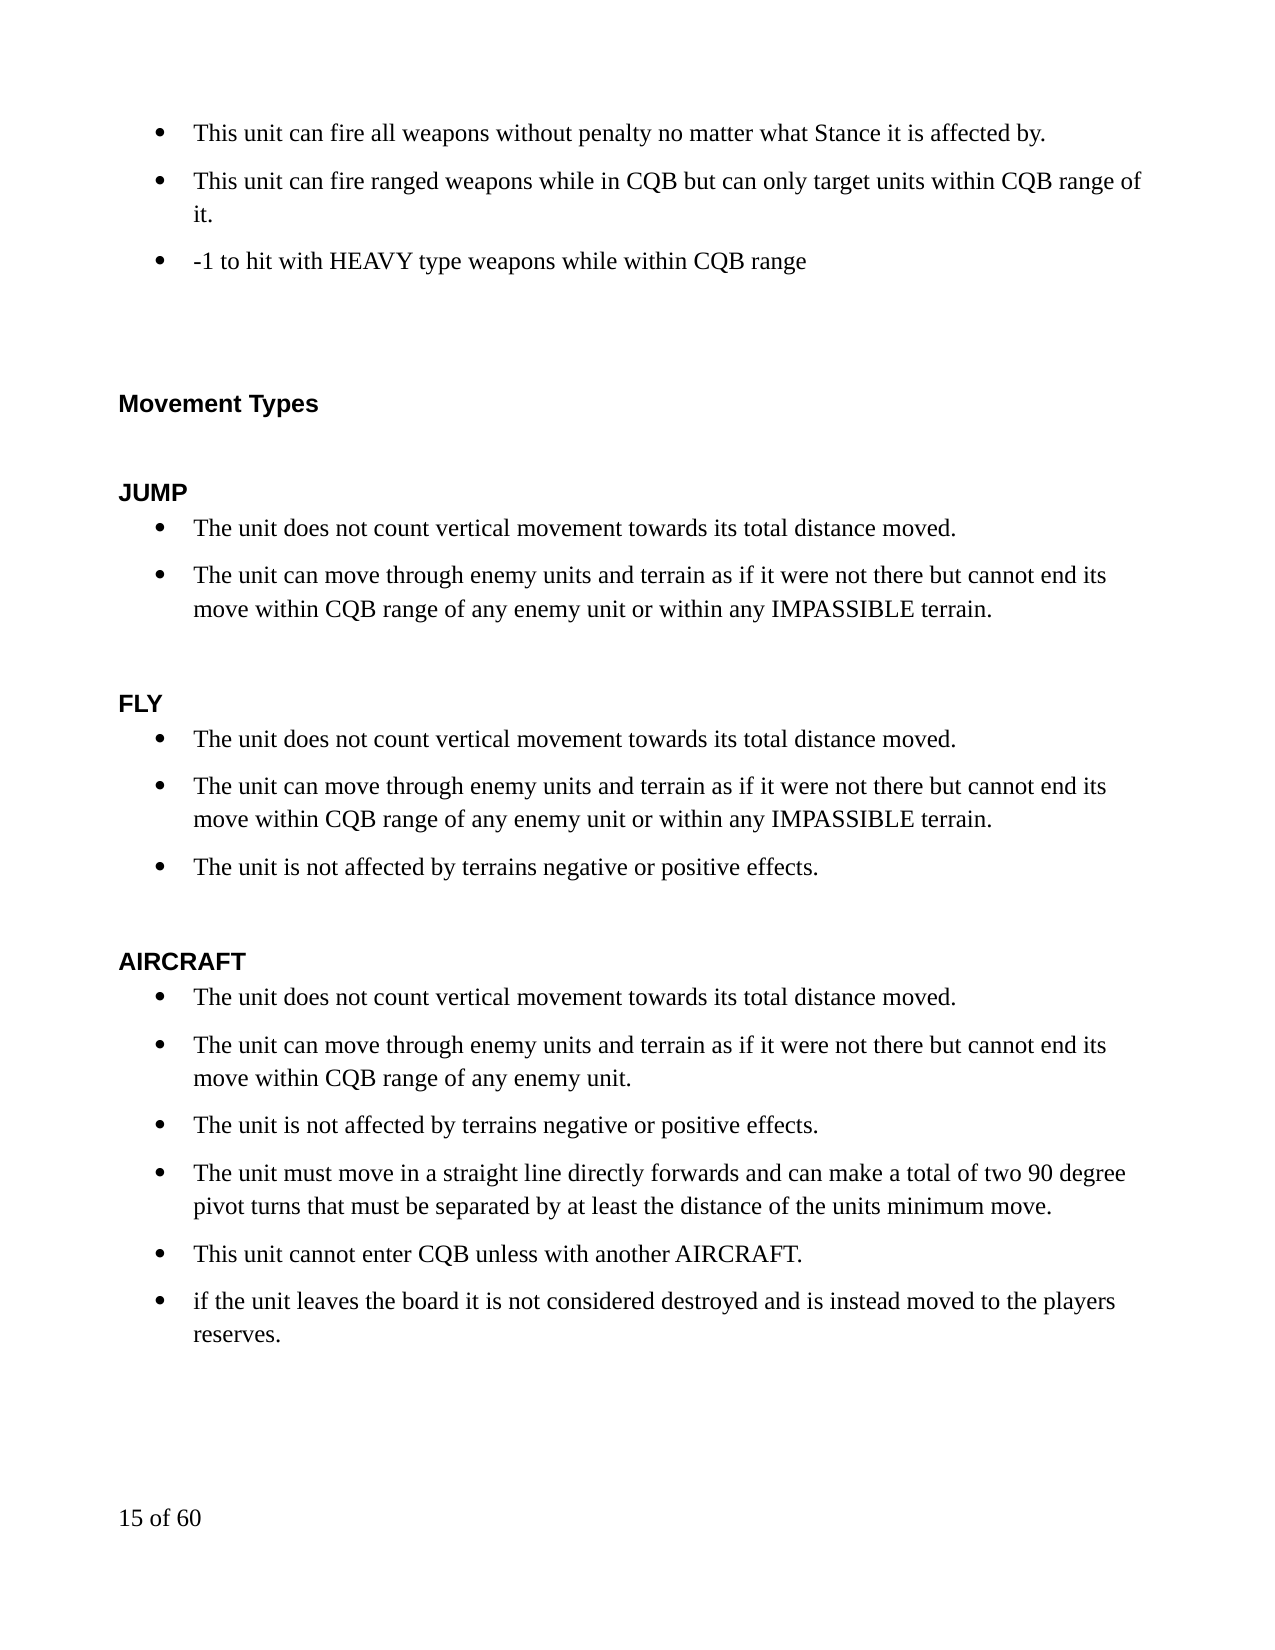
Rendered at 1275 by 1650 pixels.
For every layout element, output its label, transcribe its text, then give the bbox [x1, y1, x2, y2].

list This unit cannot enter CQB unless with another AIRCRAFT. [156, 1239, 1157, 1267]
subtitle AIRCRAFT [118, 947, 1157, 976]
list This unit can fire ranged weapons while in CQB but can only target units within CQB range of it. [156, 166, 1157, 227]
list The unit can move through enemy units and terrain as if it were not there but cannot end its move within CQB range of any enemy unit or within any IMPASSIBLE terrain. [156, 561, 1157, 622]
list The unit must move in a straight line directly forwards and can make a total of two 90 degree pivot turns that must be separated by at least the distance of the units minimum move. [156, 1158, 1157, 1220]
list The unit does not count vertical movement towards its total distance moved. [156, 724, 1157, 753]
list if the unit leaves the board it is not considered destroyed and is instead moved to the players reserves. [156, 1286, 1157, 1348]
list The unit can move through enemy units and terrain as if it were not there but cannot end its move within CQB range of any enemy unit or within any IMPASSIBLE terrain. [156, 771, 1157, 833]
list The unit does not count vertical movement towards its total distance moved. [156, 982, 1157, 1011]
subtitle Movement Types [118, 389, 1157, 418]
list -1 to hit with HEAVY type weapons while within CQB range [156, 246, 1157, 275]
list The unit does not count vertical movement towards its total distance moved. [156, 513, 1157, 542]
subtitle JUMP [118, 478, 1157, 507]
list This unit can fire all weapons without penalty no matter what Stance it is affected by. [156, 118, 1157, 147]
list The unit is not affected by terrains negative or positive effects. [156, 1111, 1157, 1139]
list The unit is not affected by terrains negative or positive effects. [156, 852, 1157, 881]
list The unit can move through enemy units and terrain as if it were not there but cannot end its move within CQB range of any enemy unit. [156, 1030, 1157, 1092]
subtitle FLY [118, 689, 1157, 718]
